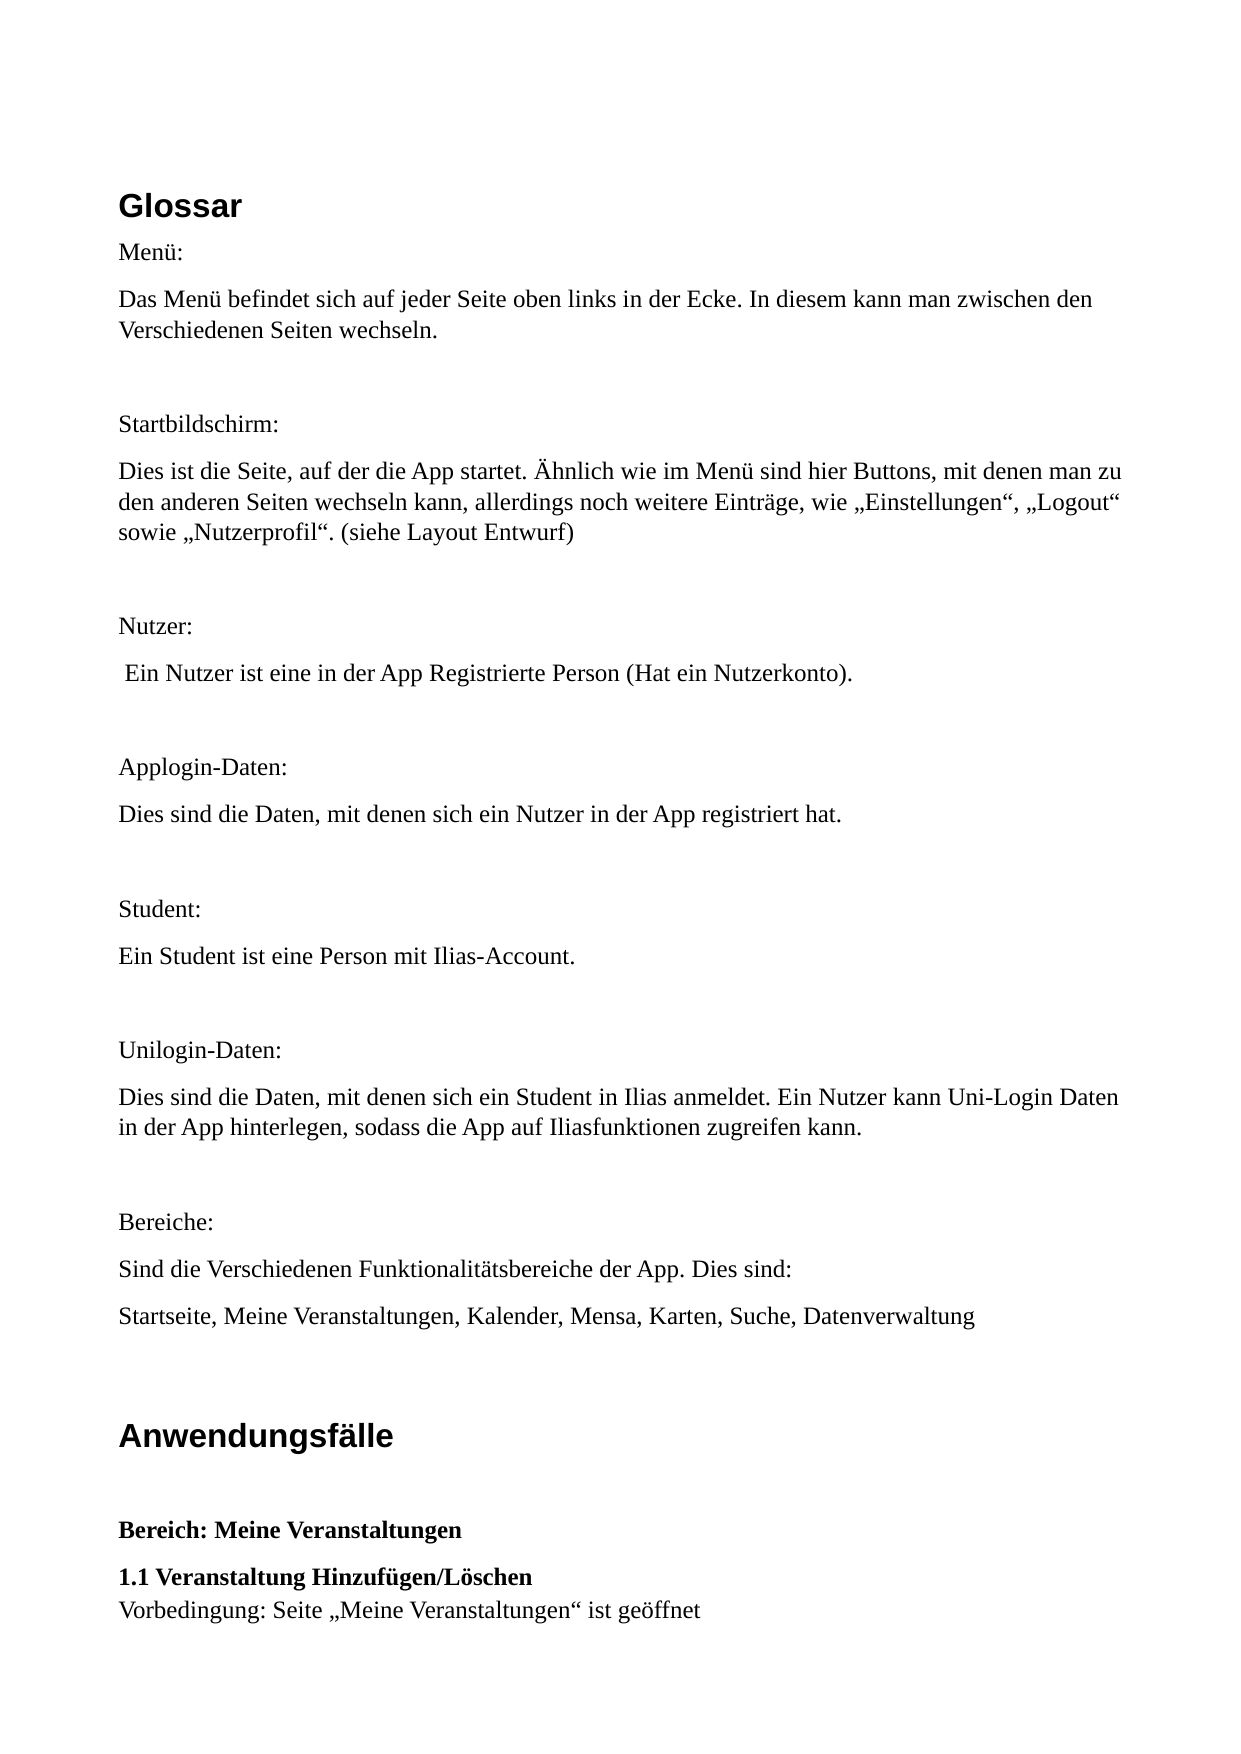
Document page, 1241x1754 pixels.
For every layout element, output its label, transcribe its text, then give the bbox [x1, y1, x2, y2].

text Das Menü befindet sich auf jeder Seite oben links in der Ecke. In diesem kann man zwischen den Verschiedenen Seiten wechseln. [118, 284, 1122, 344]
text Ein Nutzer ist eine in der App Registrierte Person (Hat ein Nutzerkonto). [118, 658, 1122, 687]
text Sind die Verschiedenen Funktionalitätsbereiche der App. Dies sind: [118, 1254, 1122, 1282]
text Bereiche: [118, 1207, 1122, 1235]
text Dies sind die Daten, mit denen sich ein Student in Ilias anmeldet. Ein Nutzer kann Uni-Login Daten in der App hinterlegen, sodass die App auf Iliasfunktionen zugreifen kann. [118, 1082, 1122, 1141]
text Nutzer: [118, 611, 1122, 640]
text Menü: [118, 237, 1122, 266]
subtitle Anwendungsfälle [118, 1416, 1122, 1455]
text Student: [118, 894, 1122, 922]
text Dies sind die Daten, mit denen sich ein Nutzer in der App registriert hat. [118, 799, 1122, 828]
text Bereich: Meine Veranstaltungen [118, 1515, 1122, 1544]
text Dies ist die Seite, auf der die App startet. Ähnlich wie im Menü sind hier Buttons, mit denen man zu den anderen Seiten wechseln kann, allerdings noch weitere Einträge, wie „Einstellungen“, „Logout“ sowie „Nutzerprofil“. (siehe Layout Entwurf) [118, 456, 1122, 546]
text Applogin-Daten: [118, 752, 1122, 781]
text Startbildschirm: [118, 409, 1122, 438]
text Ein Student ist eine Person mit Ilias-Account. [118, 941, 1122, 969]
text 1.1 Veranstaltung Hinzufügen/Löschen Vorbedingung: Seite „Meine Veranstaltungen“ ist geöffnet [118, 1562, 1122, 1624]
text Startseite, Meine Veranstaltungen, Kalender, Mensa, Karten, Suche, Datenverwaltung [118, 1301, 1122, 1329]
text Unilogin-Daten: [118, 1035, 1122, 1064]
subtitle Glossar [118, 187, 1122, 225]
